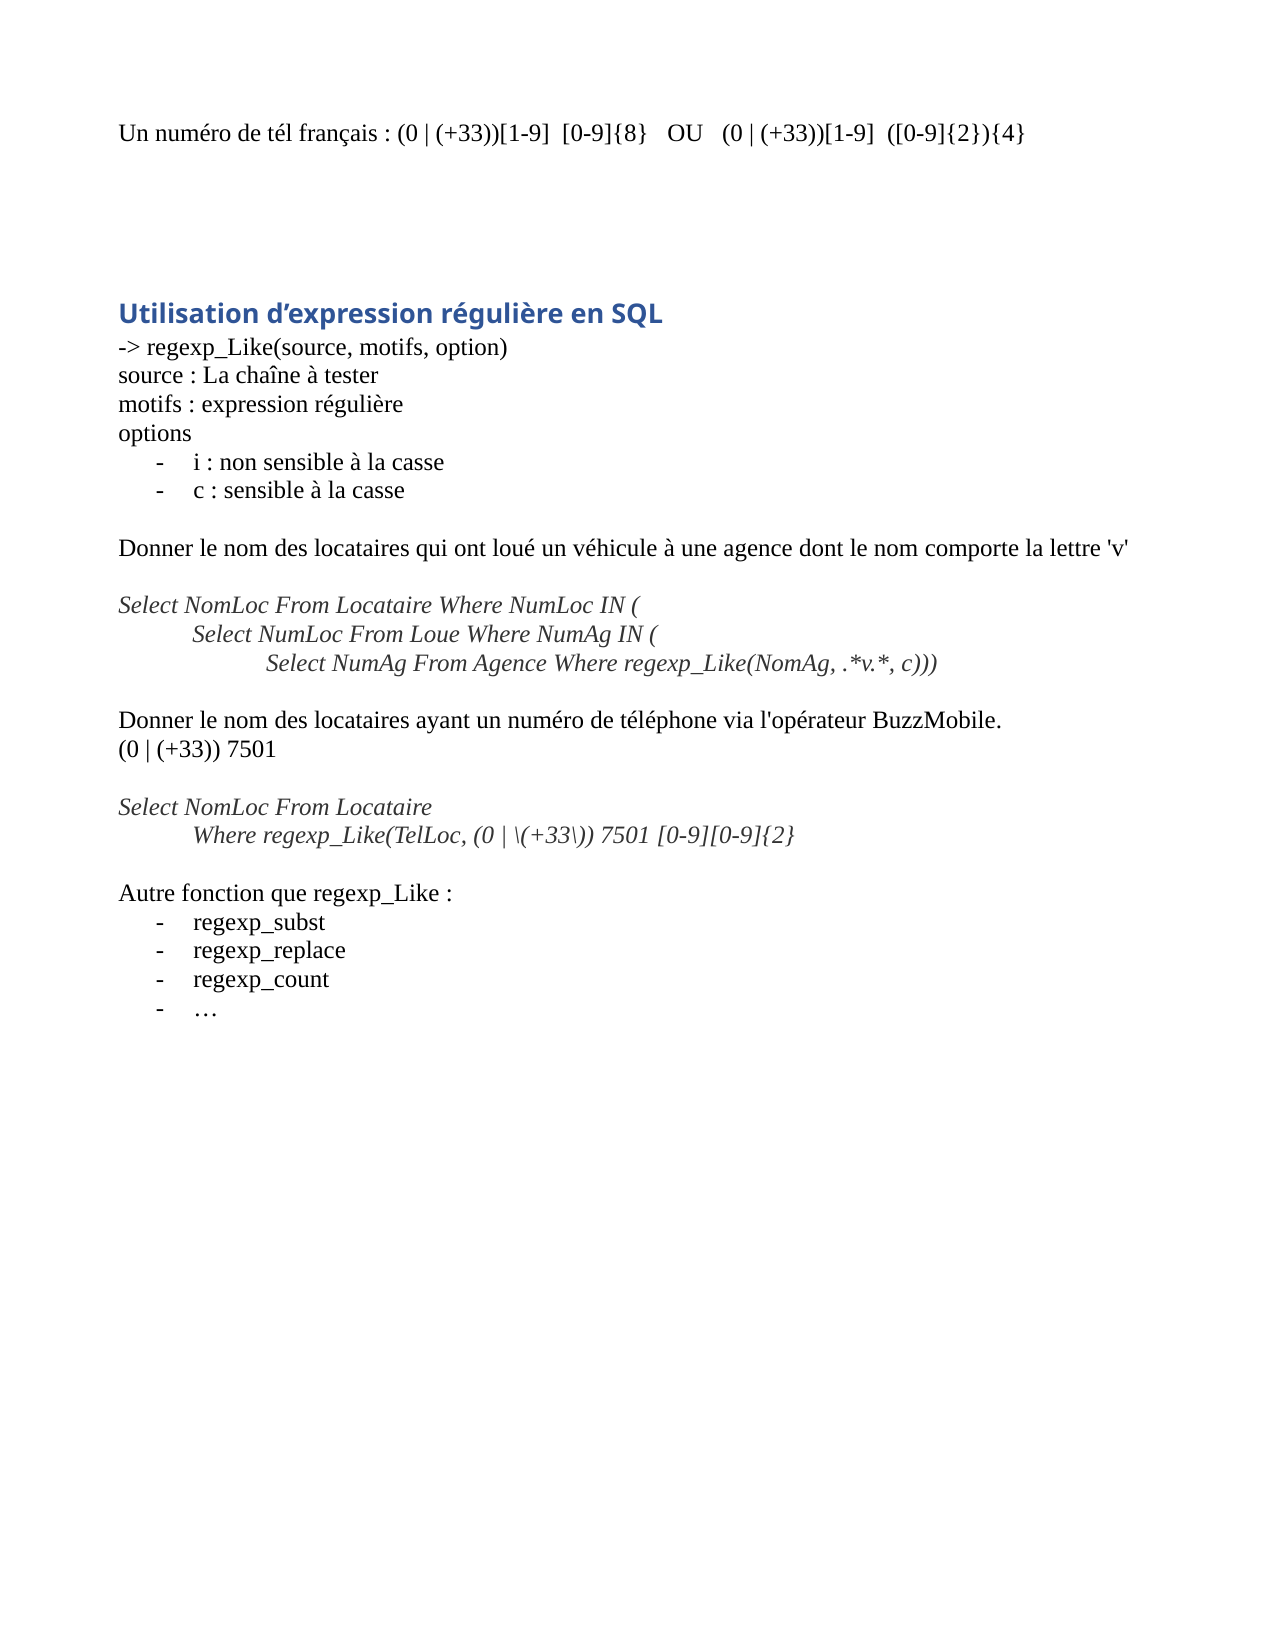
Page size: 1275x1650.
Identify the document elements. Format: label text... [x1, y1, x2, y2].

text Un numéro de tél français : (0 | (+33))[1-9] [0-9]{8} OU (0 | (+33))[1-9] ([0-9]{2}){4} [118, 118, 1157, 147]
list regexp_subst [156, 907, 1157, 935]
list regexp_replace [156, 935, 1157, 964]
text Donner le nom des locataires qui ont loué un véhicule à une agence dont le nom comporte la lettre 'v' [118, 533, 1157, 562]
text motifs : expression régulière [118, 389, 1157, 418]
text Where regexp_Like(TelLoc, (0 | \(+33\)) 7501 [0-9][0-9]{2} [118, 820, 1157, 849]
text Select NomLoc From Locataire [118, 792, 1157, 820]
text source : La chaîne à tester [118, 360, 1157, 389]
subtitle Utilisation d’expression régulière en SQL [118, 295, 1157, 332]
text -> regexp_Like(source, motifs, option) [118, 332, 1157, 360]
text (0 | (+33)) 7501 [118, 734, 1157, 763]
text Select NumLoc From Loue Where NumAg IN ( [118, 619, 1157, 648]
list c : sensible à la casse [156, 475, 1157, 504]
list i : non sensible à la casse [156, 447, 1157, 475]
text Donner le nom des locataires ayant un numéro de téléphone via l'opérateur BuzzMobile. [118, 705, 1157, 734]
list regexp_count [156, 964, 1157, 993]
list … [156, 993, 1157, 1022]
text Autre fonction que regexp_Like : [118, 878, 1157, 907]
text Select NomLoc From Locataire Where NumLoc IN ( [118, 590, 1157, 619]
text options [118, 418, 1157, 447]
text Select NumAg From Agence Where regexp_Like(NomAg, .*v.*, c))) [118, 648, 1157, 677]
